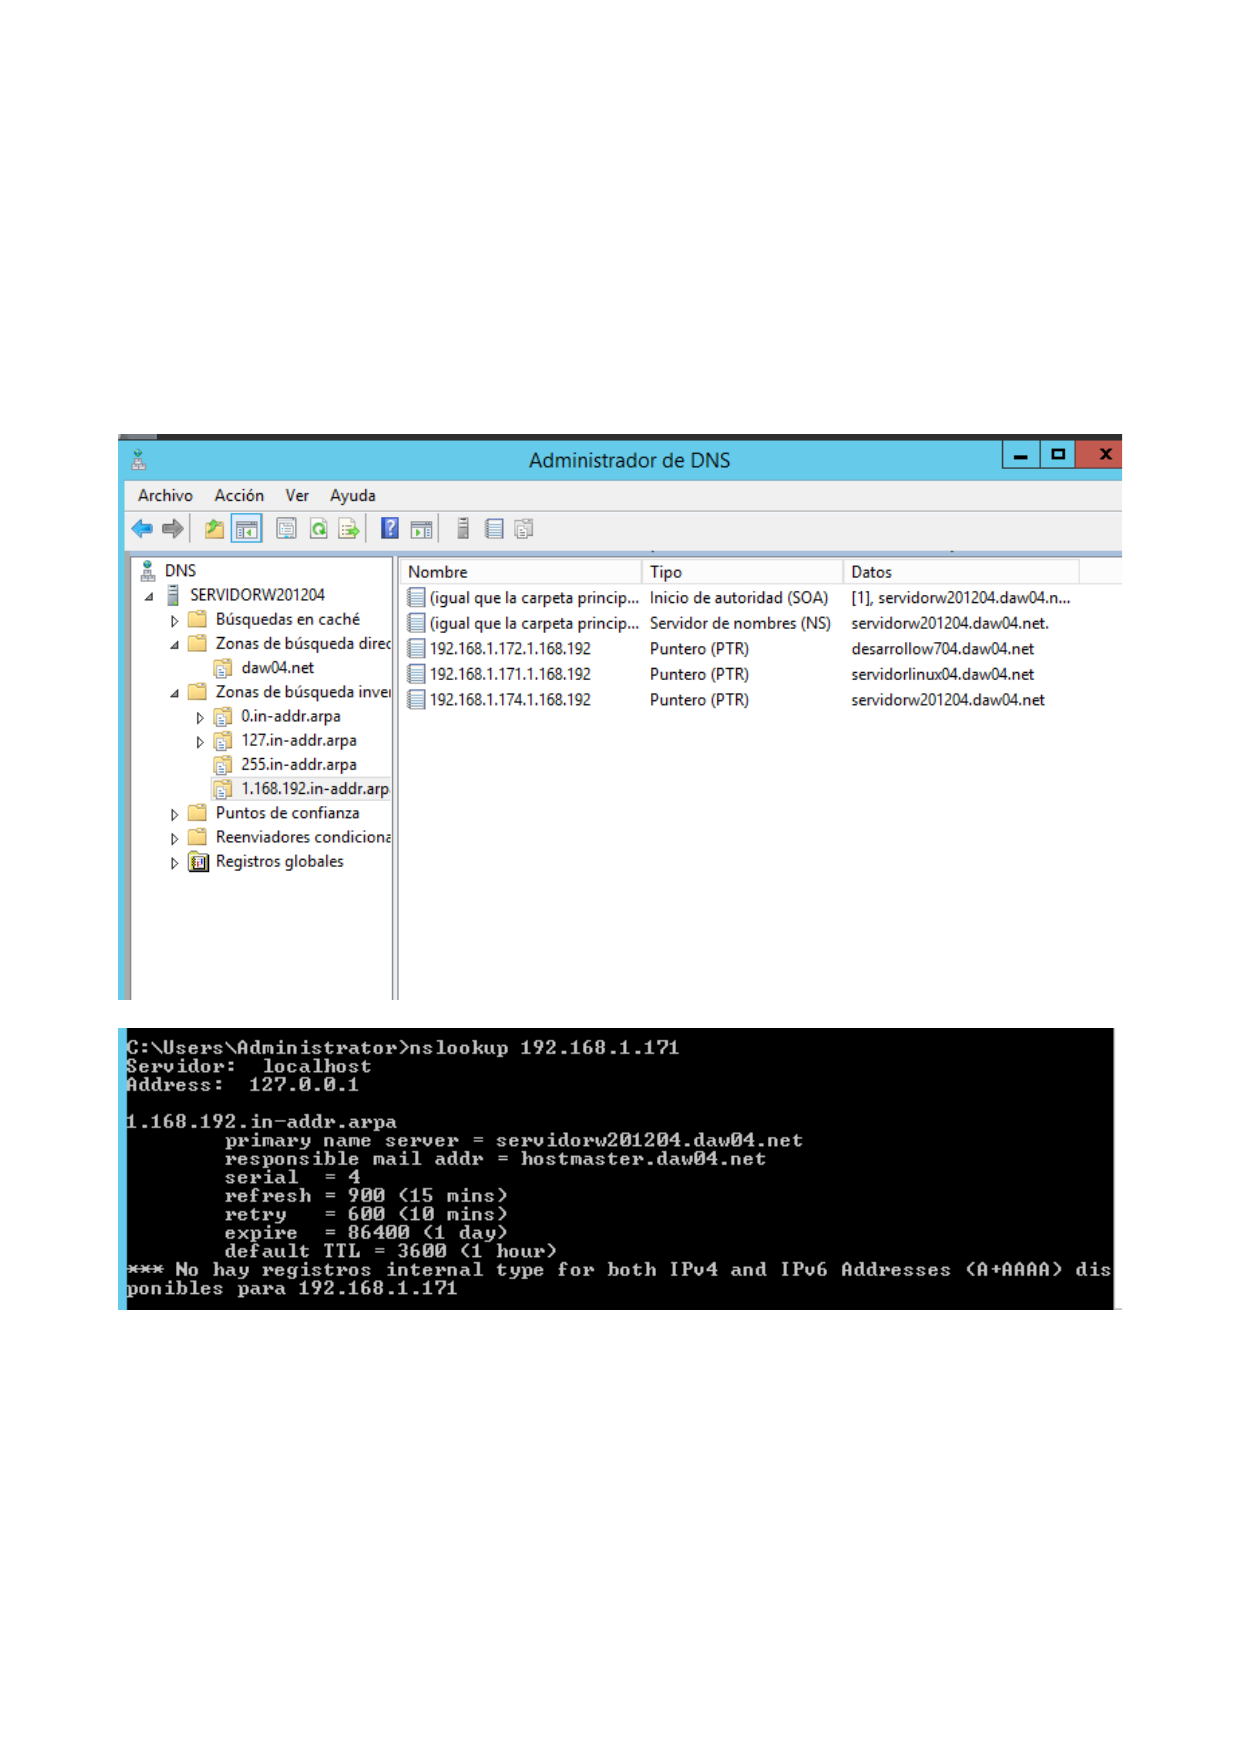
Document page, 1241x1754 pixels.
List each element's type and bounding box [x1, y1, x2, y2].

picture [118, 434, 1123, 1000]
picture [118, 1028, 1123, 1310]
